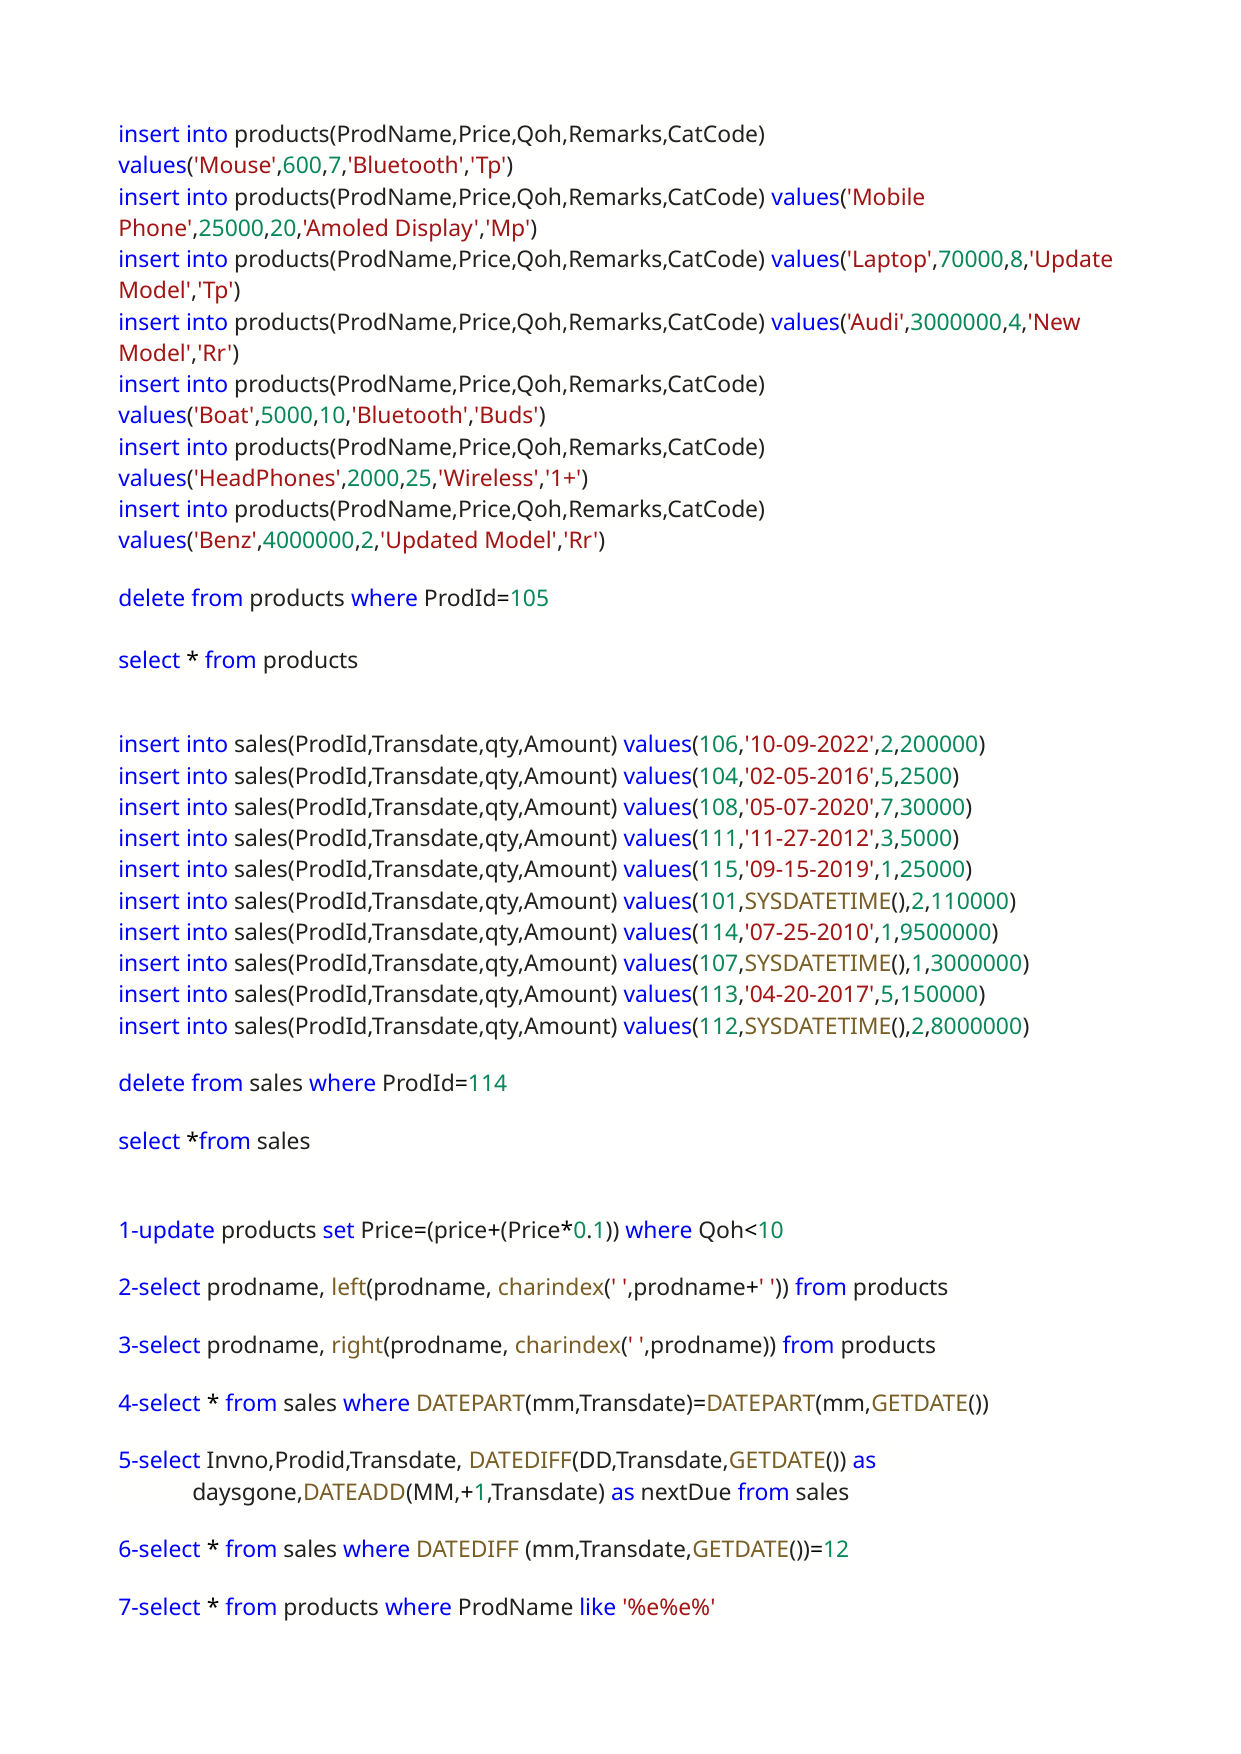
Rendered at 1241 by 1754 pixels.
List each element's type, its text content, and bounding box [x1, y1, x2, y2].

text insert into sales(ProdId,Transdate,qty,Amount) values(115,'09-15-2019',1,25000) [118, 853, 1122, 885]
text insert into sales(ProdId,Transdate,qty,Amount) values(104,'02-05-2016',5,2500) [118, 760, 1122, 791]
text insert into sales(ProdId,Transdate,qty,Amount) values(112,SYSDATETIME(),2,8000000) [118, 1010, 1122, 1041]
text insert into products(ProdName,Price,Qoh,Remarks,CatCode) values('Audi',3000000,4,'New Model','Rr') [118, 306, 1122, 368]
text delete from sales where ProdId=114 [118, 1067, 1122, 1098]
text select * from products [118, 644, 1122, 676]
text insert into sales(ProdId,Transdate,qty,Amount) values(108,'05-07-2020',7,30000) [118, 791, 1122, 822]
text insert into sales(ProdId,Transdate,qty,Amount) values(111,'11-27-2012',3,5000) [118, 822, 1122, 853]
text 6-select * from sales where DATEDIFF (mm,Transdate,GETDATE())=12 [118, 1533, 1122, 1564]
text insert into sales(ProdId,Transdate,qty,Amount) values(107,SYSDATETIME(),1,3000000) [118, 947, 1122, 978]
text 4-select * from sales where DATEPART(mm,Transdate)=DATEPART(mm,GETDATE()) [118, 1387, 1122, 1418]
text 2-select prodname, left(prodname, charindex(' ',prodname+' ')) from products [118, 1271, 1122, 1303]
text 7-select * from products where ProdName like '%e%e%' [118, 1591, 1122, 1622]
text 3-select prodname, right(prodname, charindex(' ',prodname)) from products [118, 1329, 1122, 1360]
text insert into sales(ProdId,Transdate,qty,Amount) values(101,SYSDATETIME(),2,110000) [118, 885, 1122, 916]
text insert into products(ProdName,Price,Qoh,Remarks,CatCode) values('Mouse',600,7,'Bluetooth','Tp') [118, 118, 1122, 181]
text insert into products(ProdName,Price,Qoh,Remarks,CatCode) values('Laptop',70000,8,'Update Model','Tp') [118, 243, 1122, 306]
text insert into sales(ProdId,Transdate,qty,Amount) values(114,'07-25-2010',1,9500000) [118, 916, 1122, 947]
text insert into products(ProdName,Price,Qoh,Remarks,CatCode) values('Boat',5000,10,'Bluetooth','Buds') [118, 368, 1122, 431]
text 5-select Invno,Prodid,Transdate, DATEDIFF(DD,Transdate,GETDATE()) as daysgone,DATEADD(MM,+1,Transdate) as nextDue from sales [118, 1444, 1122, 1507]
text insert into products(ProdName,Price,Qoh,Remarks,CatCode) values('HeadPhones',2000,25,'Wireless','1+') [118, 431, 1122, 493]
text delete from products where ProdId=105 [118, 582, 1122, 613]
text 1-update products set Price=(price+(Price*0.1)) where Qoh<10 [118, 1214, 1122, 1245]
text select *from sales [118, 1125, 1122, 1156]
text insert into products(ProdName,Price,Qoh,Remarks,CatCode) values('Mobile Phone',25000,20,'Amoled Display','Mp') [118, 181, 1122, 243]
text insert into sales(ProdId,Transdate,qty,Amount) values(106,'10-09-2022',2,200000) [118, 728, 1122, 760]
text insert into sales(ProdId,Transdate,qty,Amount) values(113,'04-20-2017',5,150000) [118, 978, 1122, 1010]
text insert into products(ProdName,Price,Qoh,Remarks,CatCode) values('Benz',4000000,2,'Updated Model','Rr') [118, 493, 1122, 556]
